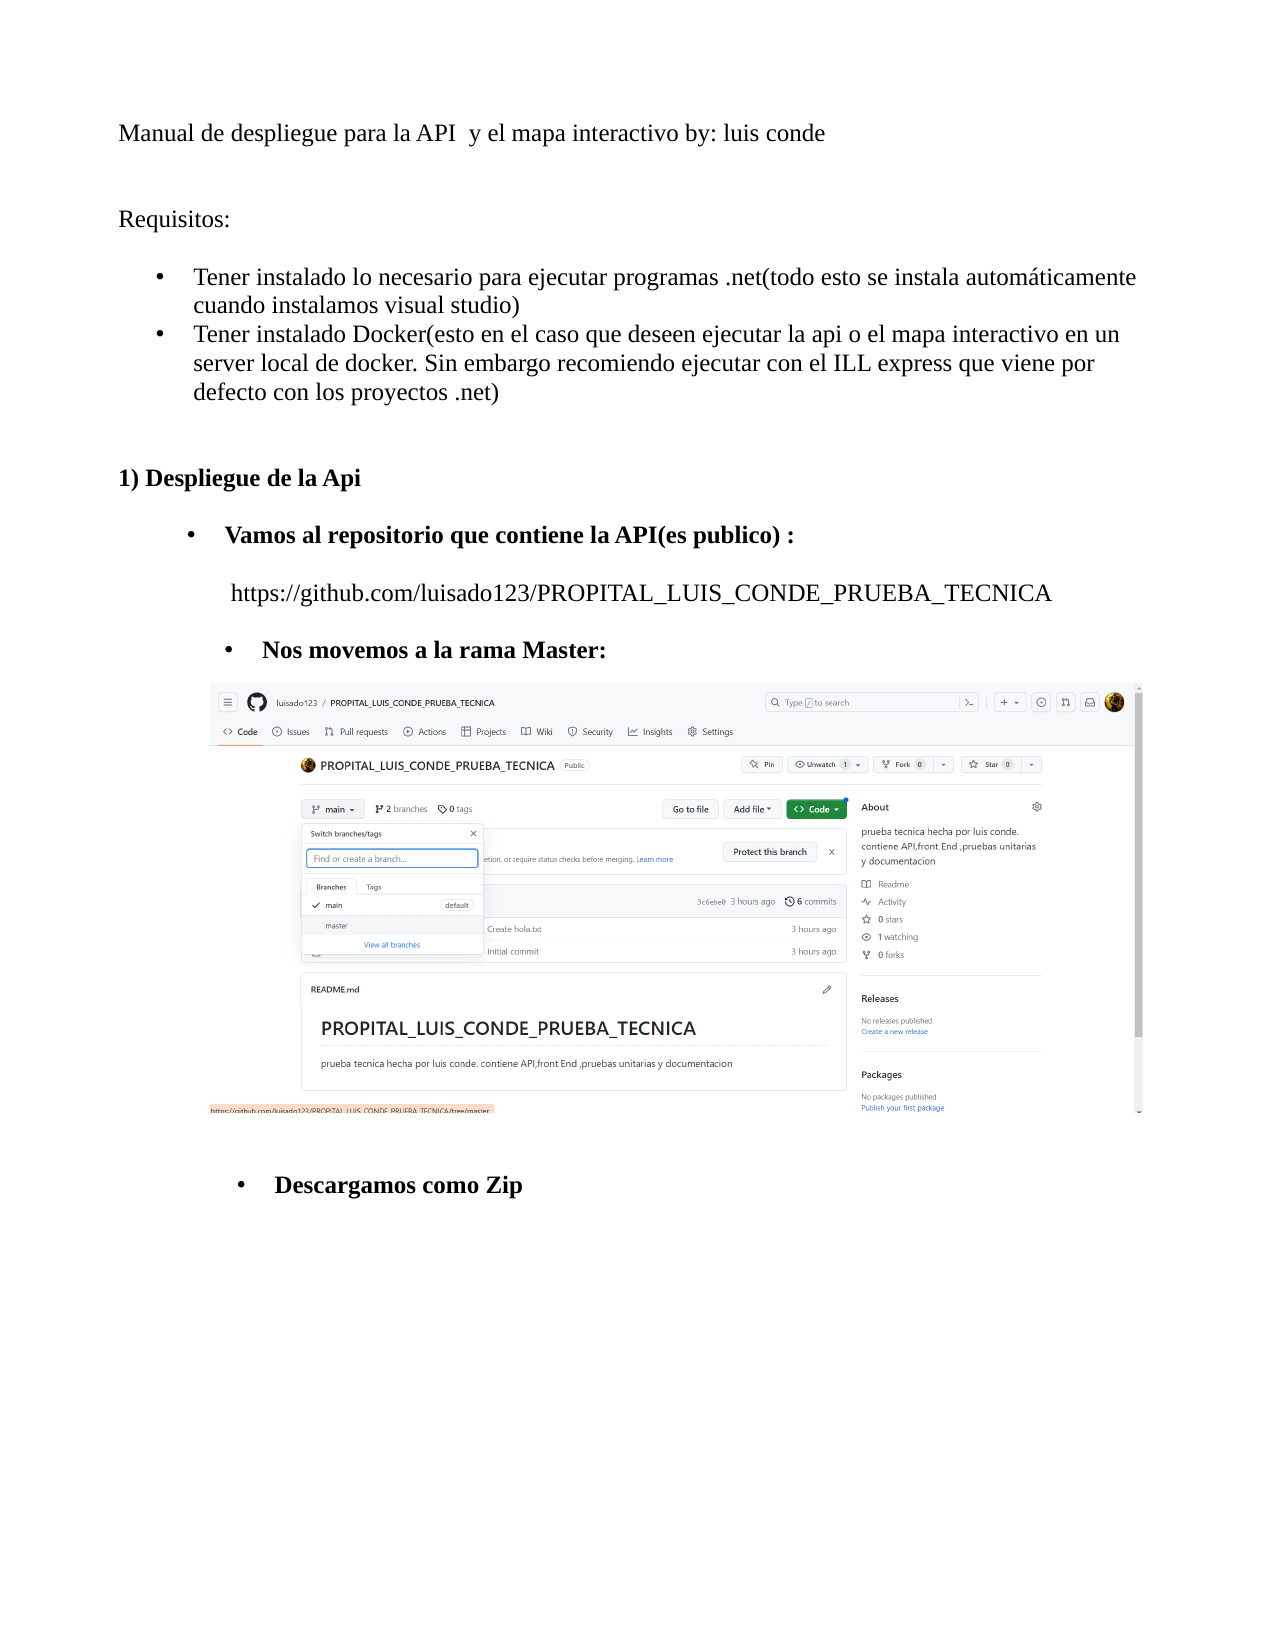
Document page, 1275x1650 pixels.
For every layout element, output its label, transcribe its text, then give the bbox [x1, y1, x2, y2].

text Manual de despliegue para la API y el mapa interactivo by: luis conde [118, 118, 1157, 147]
list https://github.com/luisado123/PROPITAL_LUIS_CONDE_PRUEBA_TECNICA [187, 578, 1157, 607]
text Requisitos: [118, 204, 1157, 233]
list Descargamos como Zip [237, 1170, 1157, 1198]
list Nos movemos a la rama Master: [224, 636, 1157, 664]
text 1) Despliegue de la Api [118, 463, 1157, 492]
picture [209, 683, 1143, 1113]
list Tener instalado Docker(esto en el caso que deseen ejecutar la api o el mapa interactivo en un server local de docker. Sin embargo recomiendo ejecutar con el ILL express que viene por defecto con los proyectos .net) [156, 319, 1157, 406]
list Tener instalado lo necesario para ejecutar programas .net(todo esto se instala automáticamente cuando instalamos visual studio) [156, 262, 1157, 319]
list Vamos al repositorio que contiene la API(es publico) : [187, 521, 1157, 549]
